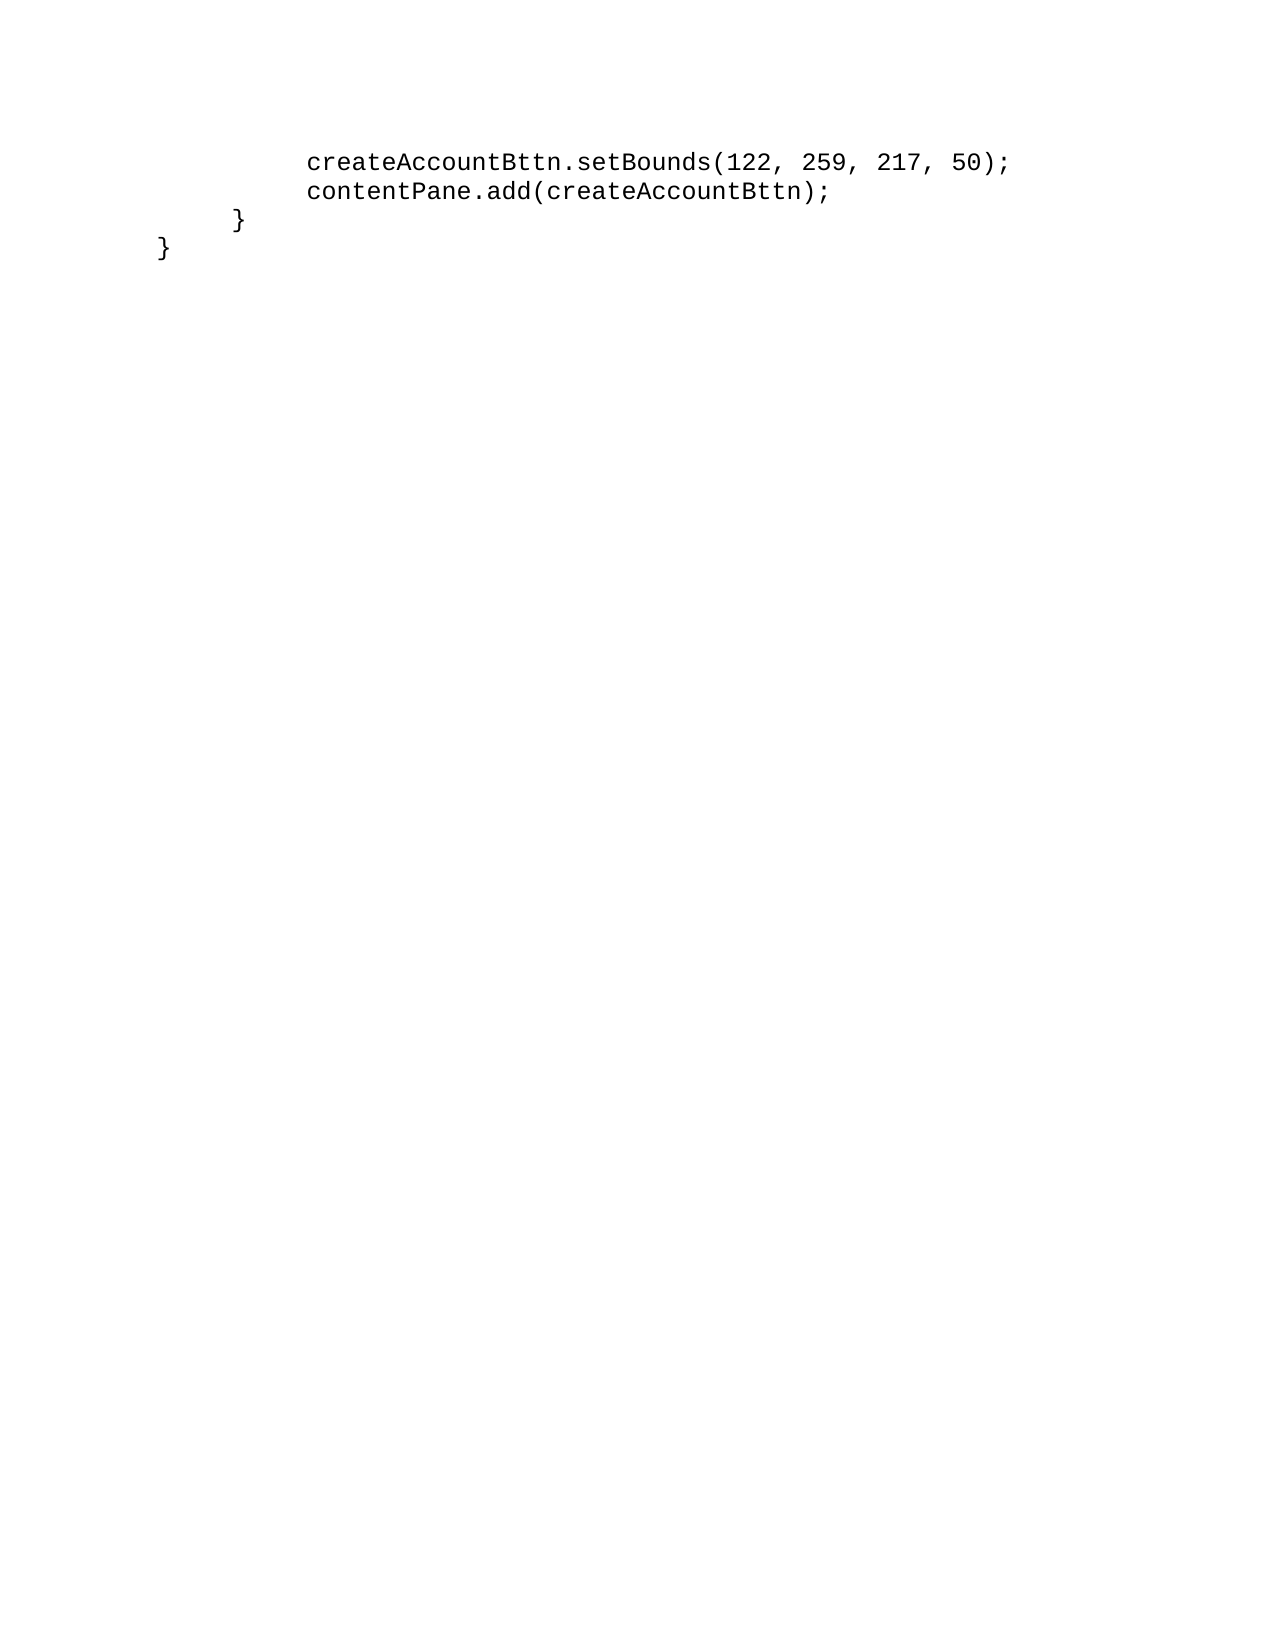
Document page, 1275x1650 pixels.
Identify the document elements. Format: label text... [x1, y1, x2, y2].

text createAccountBttn.setBounds(122, 259, 217, 50); [156, 150, 1118, 178]
text contentPane.add(createAccountBttn); [156, 178, 1118, 207]
text } [156, 235, 1118, 263]
text } [156, 207, 1118, 235]
